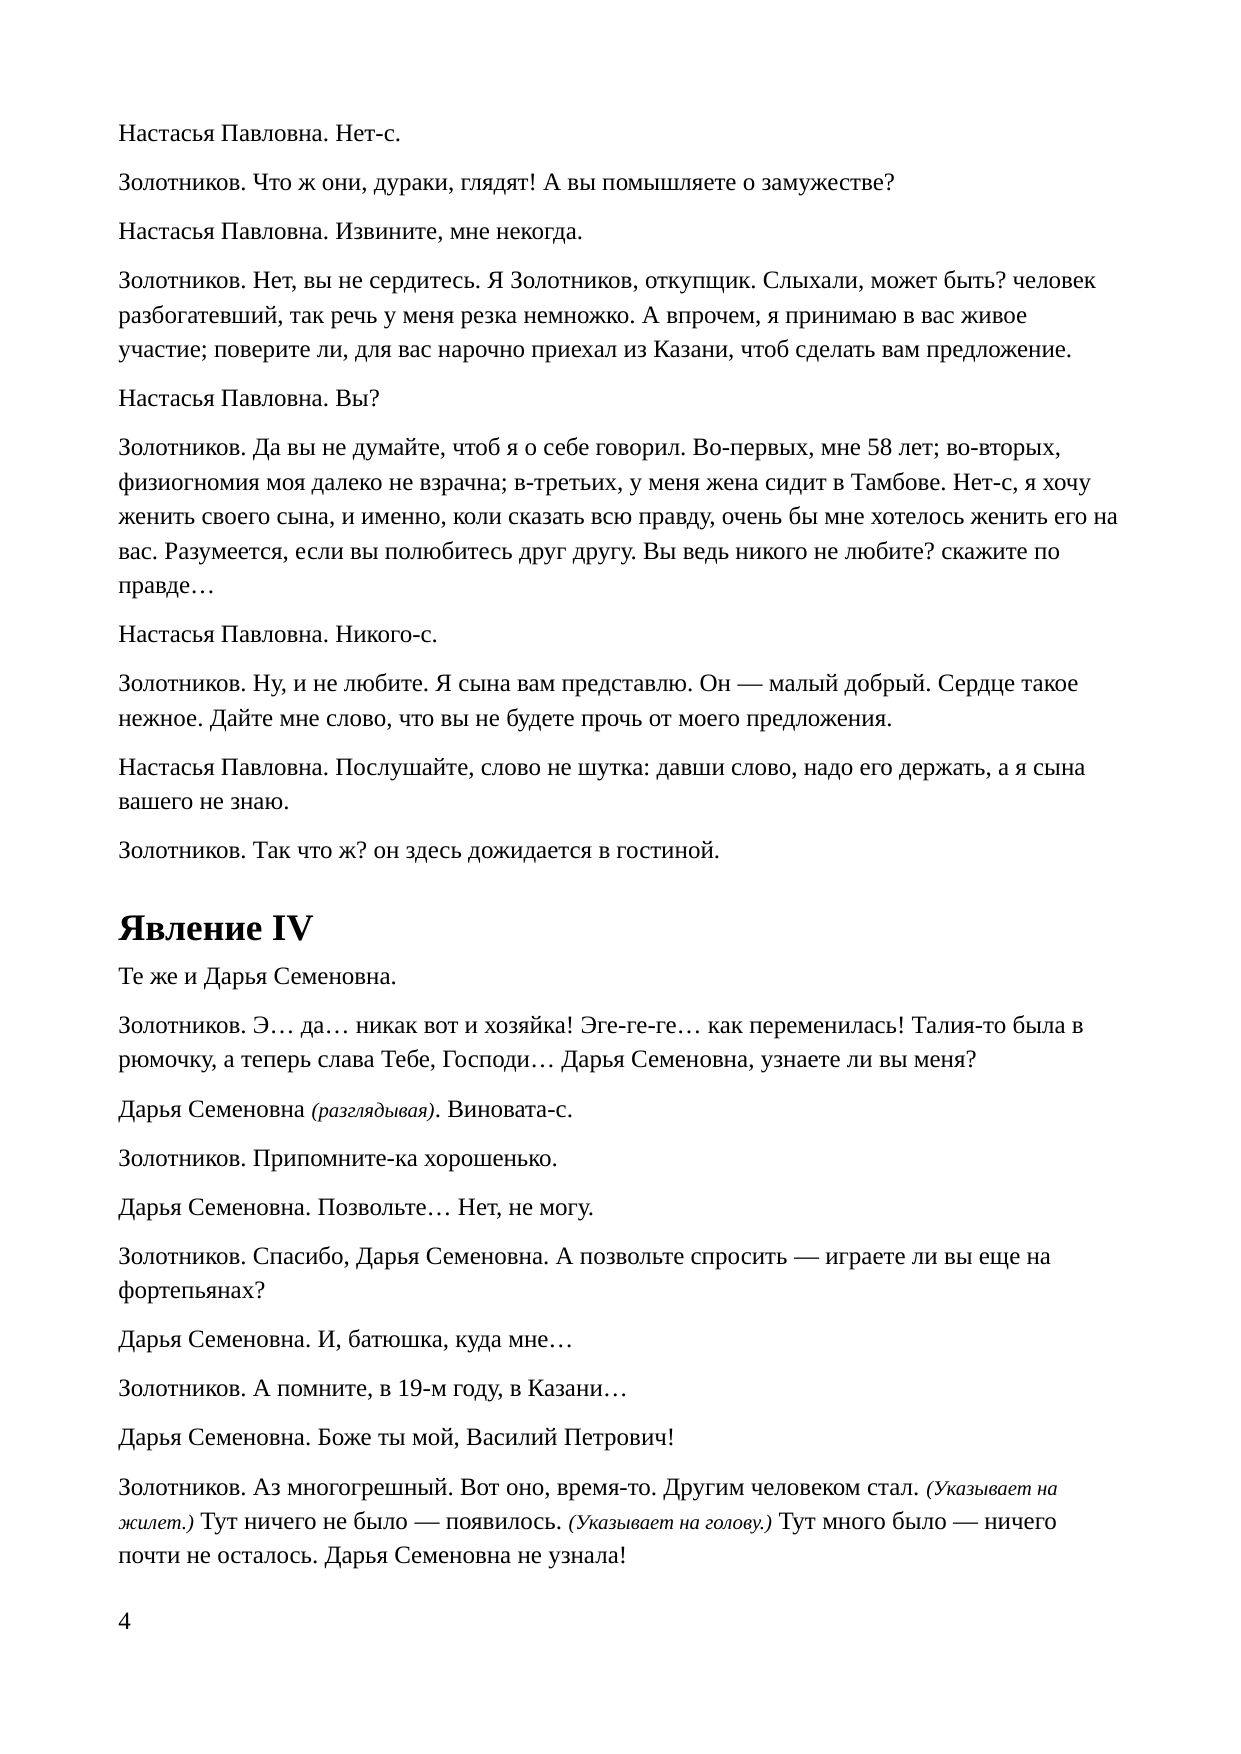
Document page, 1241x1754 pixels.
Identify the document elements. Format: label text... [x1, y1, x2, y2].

text Дарья Семеновна (разглядывая). Виновата-с. [118, 1094, 1122, 1122]
text Золотников. Аз многогрешный. Вот оно, время-то. Другим человеком стал. (Указывает на жилет.) Тут ничего не было — появилось. (Указывает на голову.) Тут много было — ничего почти не осталось. Дарья Семеновна не узнала! [118, 1472, 1122, 1569]
text Золотников. Так что ж? он здесь дожидается в гостиной. [118, 836, 1122, 864]
text Золотников. А помните, в 19-м году, в Казани… [118, 1373, 1122, 1402]
text Настасья Павловна. Вы? [118, 383, 1122, 412]
text Настасья Павловна. Никого-с. [118, 619, 1122, 648]
text Настасья Павловна. Послушайте, слово не шутка: давши слово, надо его держать, а я сына вашего не знаю. [118, 752, 1122, 815]
text Золотников. Э… да… никак вот и хозяйка! Эге-ге-ге… как переменилась! Талия-то была в рюмочку, а теперь слава Тебе, Господи… Дарья Семеновна, узнаете ли вы меня? [118, 1010, 1122, 1073]
text Настасья Павловна. Нет-с. [118, 118, 1122, 147]
text Золотников. Что ж они, дураки, глядят! А вы помышляете о замужестве? [118, 167, 1122, 196]
text Золотников. Да вы не думайте, чтоб я о себе говорил. Во-первых, мне 58 лет; во-вторых, физиогномия моя далеко не взрачна; в-третьих, у меня жена сидит в Тамбове. Нет-с, я хочу женить своего сына, и именно, коли сказать всю правду, очень бы мне хотелось женить его на вас. Разумеется, если вы полюбитесь друг другу. Вы ведь никого не любите? скажите по правде… [118, 432, 1122, 599]
text Золотников. Припомните-ка хорошенько. [118, 1143, 1122, 1171]
text Настасья Павловна. Извините, мне некогда. [118, 216, 1122, 245]
text Дарья Семеновна. Боже ты мой, Василий Петрович! [118, 1422, 1122, 1451]
text Дарья Семеновна. И, батюшка, куда мне… [118, 1324, 1122, 1353]
text Дарья Семеновна. Позвольте… Нет, не могу. [118, 1192, 1122, 1221]
text Те же и Дарья Семеновна. [118, 961, 1122, 990]
text Золотников. Ну, и не любите. Я сына вам представлю. Он — малый добрый. Сердце такое нежное. Дайте мне слово, что вы не будете прочь от моего предложения. [118, 668, 1122, 732]
text Золотников. Нет, вы не сердитесь. Я Золотников, откупщик. Слыхали, может быть? человек разбогатевший, так речь у меня резка немножко. А впрочем, я принимаю в вас живое участие; поверите ли, для вас нарочно приехал из Казани, чтоб сделать вам предложение. [118, 265, 1122, 363]
subtitle Явление IV [118, 905, 1122, 948]
text Золотников. Спасибо, Дарья Семеновна. А позвольте спросить — играете ли вы еще на фортепьянах? [118, 1241, 1122, 1304]
